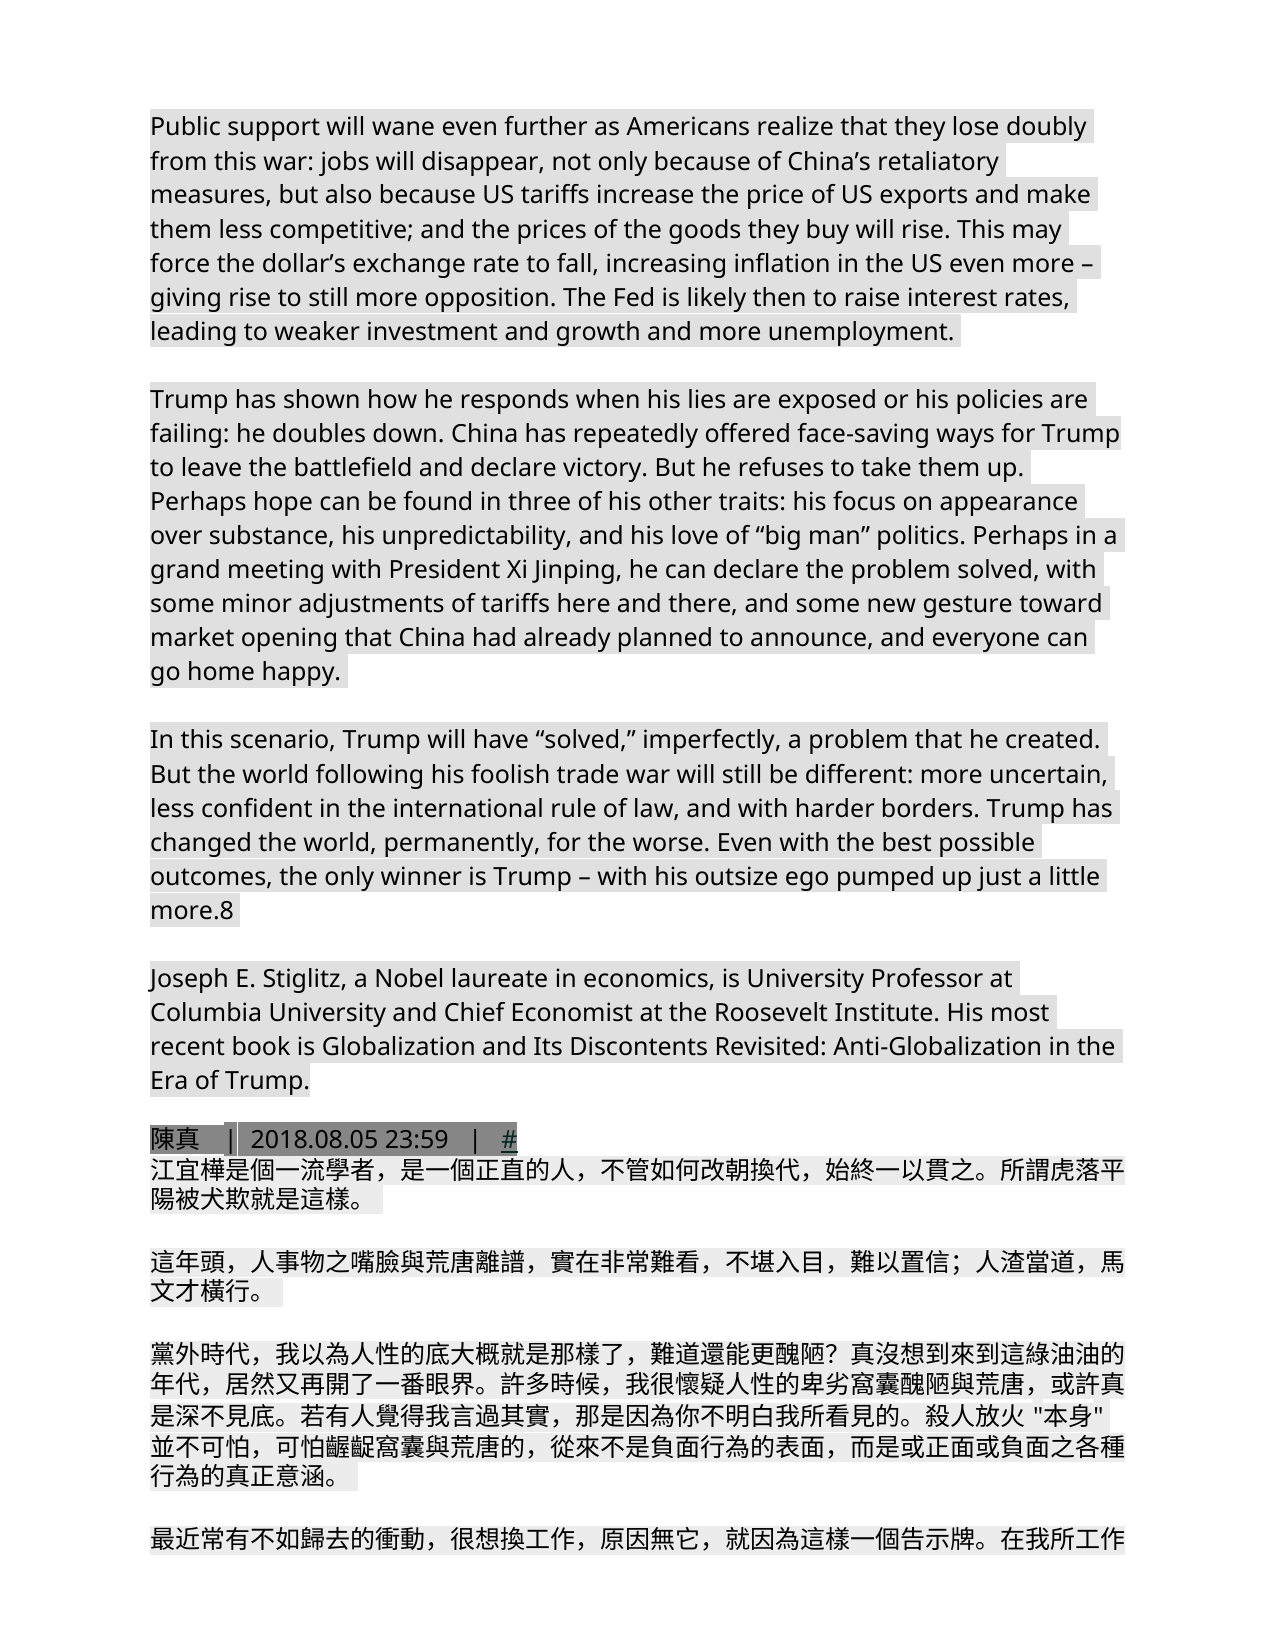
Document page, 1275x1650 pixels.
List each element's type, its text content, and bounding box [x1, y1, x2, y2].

text Public support will wane even further as Americans realize that they lose doubly from this war: jobs will disappear, not only because of China’s retaliatory measures, but also because US tariffs increase the price of US exports and make them less competitive; and the prices of the goods they buy will rise. This may force the dollar’s exchange rate to fall, increasing inflation in the US even more – giving rise to still more opposition. The Fed is likely then to raise interest rates, leading to weaker investment and growth and more unemployment. Trump has shown how he responds when his lies are exposed or his policies are failing: he doubles down. China has repeatedly offered face-saving ways for Trump to leave the battlefield and declare victory. But he refuses to take them up. Perhaps hope can be found in three of his other traits: his focus on appearance over substance, his unpredictability, and his love of “big man” politics. Perhaps in a grand meeting with President Xi Jinping, he can declare the problem solved, with some minor adjustments of tariffs here and there, and some new gesture toward market opening that China had already planned to announce, and everyone can go home happy. In this scenario, Trump will have “solved,” imperfectly, a problem that he created. But the world following his foolish trade war will still be different: more uncertain, less confident in the international rule of law, and with harder borders. Trump has changed the world, permanently, for the worse. Even with the best possible outcomes, the only winner is Trump – with his outsize ego pumped up just a little more.8 Joseph E. Stiglitz, a Nobel laureate in economics, is University Professor at Columbia University and Chief Economist at the Roosevelt Institute. His most recent book is Globalization and Its Discontents Revisited: Anti-Globalization in the Era of Trump. [150, 75, 1125, 1097]
text 陳真 | 2018.08.05 23:59 | # [150, 1122, 1125, 1156]
text 江宜樺是個一流學者，是一個正直的人，不管如何改朝換代，始終一以貫之。所謂虎落平陽被犬欺就是這樣。 這年頭，人事物之嘴臉與荒唐離譜，實在非常難看，不堪入目，難以置信；人渣當道，馬文才橫行。 黨外時代，我以為人性的底大概就是那樣了，難道還能更醜陋？真沒想到來到這綠油油的年代，居然又再開了一番眼界。許多時候，我很懷疑人性的卑劣窩囊醜陋與荒唐，或許真是深不見底。若有人覺得我言過其實，那是因為你不明白我所看見的。殺人放火 "本身" 並不可怕，可怕齷齪窩囊與荒唐的，從來不是負面行為的表面，而是或正面或負面之各種行為的真正意涵。 最近常有不如歸去的衝動，很想換工作，原因無它，就因為這樣一個告示牌。在我所工作的醫院四周圍，最近到處能看見一個由院方所懸掛的告示牌，上頭居然寫著： "禁止餵食流浪狗，若被查獲，將依廢棄物管理法罰款六千元"。 這種告示之內容自然十分荒唐幼稚且可笑。但你敢如何？你敢嗎？如果你想加害於這些狗，害牠們被人殺害或抓走，那你大可為此向院方大張旗鼓，鳴鼓而攻之。 我不明白廢棄物管理辦法，但我用肚臍想也知道，什麼時候餵流浪狗吃東西是違法的？但是，重點並不在於這個告示之幼稚可笑，重點在於：人原來是可以這樣活著的；生命的痛苦，在他人眼中，其實往往不值一個屁。別人如此，你我或許也好不了多少，於是許多時候，我對自己的存在感到很厭倦。 陳真 2018. 08. 05. ============ 江宜樺任教中正大學引起反彈 校方：聘任案沒問題 2018年8月4日 前行政院長江宜樺新學期將到國立中正大學授課，引起部分學生與校友在臉書連署抵制；中正大學主任秘書王安祥今天表示，聘任程序沒問題，且校方不會介入個別師資聘任案。 （中央社／資料照） 江宜樺新學期將在中正大學戰略暨國際事務研究所任專任教授，但這項聘任案引起部分學生與校友不滿，在社群網站臉書（facebook）發起「反對江宜樺先生到中正大學任教」的連署。 連署內容提及，考量江宜樺先前任行政院長的種種爭議作為，實不足以在台灣擔任教職，恐有誤人子弟之嫌，呼籲關心學術程序與權益的人都抵制江宜樺任職案。 連署內容也提及，校方為讓江宜樺到中正大學任職，特設「國立中正大學紫荊講座教授及特聘教授設置要點」，以繞過既有聘用辦法，以政治酬庸讓江宜樺無需授課也可享優渥津貼，令人不得不懷疑這是「江宜樺條款」。 中正大學政治系副教授陳尚志也在臉書貼文表示，校方不能量身訂做「國立中正大學紫荊講座教授及特聘教授設置要點」，讓江宜樺享特權，且要查清楚江宜樺兼職問題。江宜樺進中正大學後，本職為戰國所專任教授，但江宜樺同時擔任某基金會董事長，這兼職是無給職還是有給職？ 王安祥受訪說，戰國所一直存在師資不足問題，曾被教育部扣除研究生名額，聘任江宜樺是屬於競爭型員額招募，經推薦由審議小組審查資格，再透過校方三級教師評審委員會審議通過，聘任過程完全按正常程序。 至於「國立中正大學紫荊講座教授及特聘教授設置要點」，王安祥說，講座經費是由企業贊助，校方還在審議階段，尚未通過，無關江宜樺聘任案。 王安祥表示，江宜樺聘任案完全按正常程序進行，且校方原則上不會介入個別師資聘任案。 [150, 1156, 1125, 1555]
